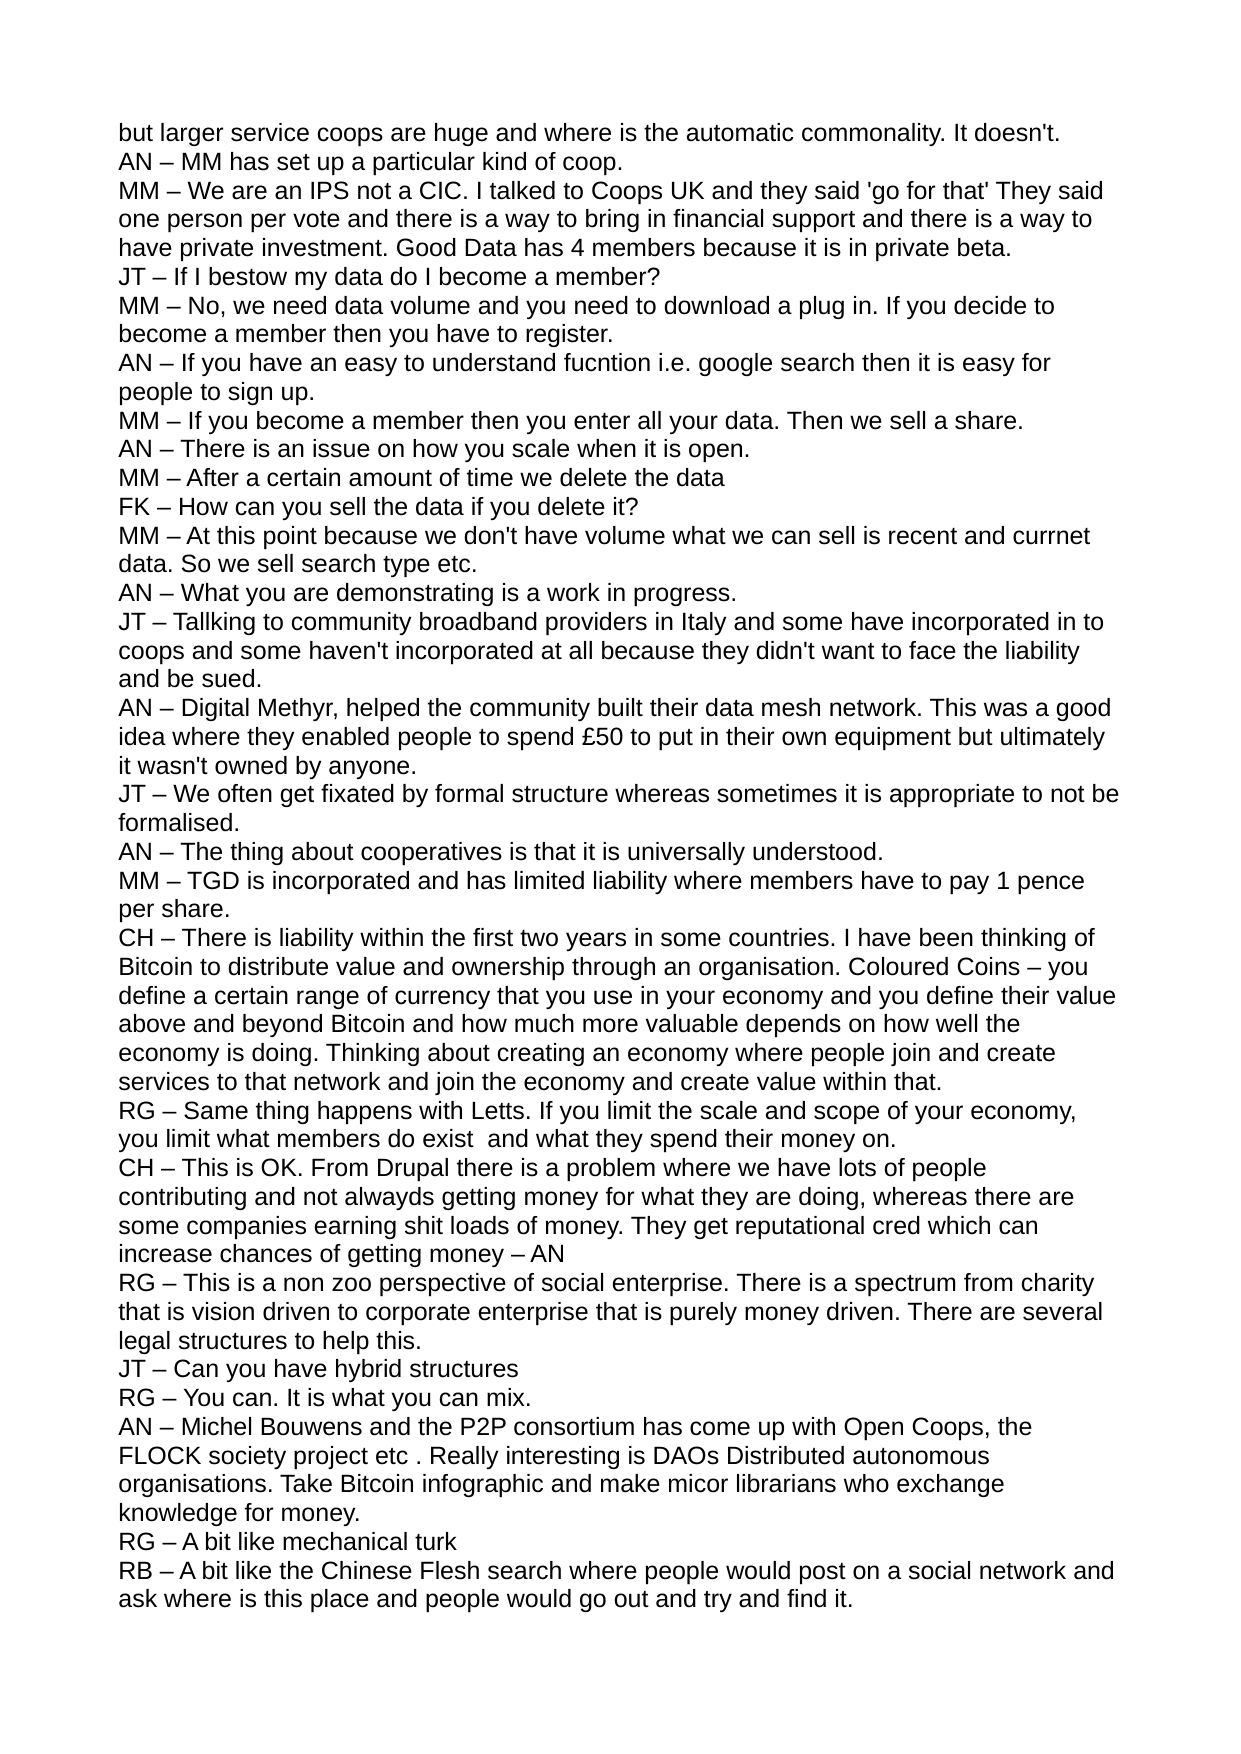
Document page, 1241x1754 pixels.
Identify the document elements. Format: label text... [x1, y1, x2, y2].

text but larger service coops are huge and where is the automatic commonality. It doesn't. [118, 118, 1122, 147]
text AN – Digital Methyr, helped the community built their data mesh network. This was a good idea where they enabled people to spend £50 to put in their own equipment but ultimately it wasn't owned by anyone. [118, 693, 1122, 779]
text JT – Can you have hybrid structures [118, 1354, 1122, 1383]
text JT – Tallking to community broadband providers in Italy and some have incorporated in to coops and some haven't incorporated at all because they didn't want to face the liability and be sued. [118, 607, 1122, 693]
text CH – There is liability within the first two years in some countries. I have been thinking of Bitcoin to distribute value and ownership through an organisation. Coloured Coins – you define a certain range of currency that you use in your economy and you define their value above and beyond Bitcoin and how much more valuable depends on how well the economy is doing. Thinking about creating an economy where people join and create services to that network and join the economy and create value within that. [118, 923, 1122, 1096]
text RG – This is a non zoo perspective of social enterprise. There is a spectrum from charity that is vision driven to corporate enterprise that is purely money driven. There are several legal structures to help this. [118, 1268, 1122, 1354]
text AN – The thing about cooperatives is that it is universally understood. [118, 837, 1122, 866]
text MM – At this point because we don't have volume what we can sell is recent and currnet data. So we sell search type etc. [118, 521, 1122, 578]
text MM – If you become a member then you enter all your data. Then we sell a share. [118, 406, 1122, 434]
text RG – You can. It is what you can mix. [118, 1383, 1122, 1412]
text AN – There is an issue on how you scale when it is open. [118, 434, 1122, 463]
text RG – Same thing happens with Letts. If you limit the scale and scope of your economy, you limit what members do exist and what they spend their money on. [118, 1096, 1122, 1153]
text CH – This is OK. From Drupal there is a problem where we have lots of people contributing and not alwayds getting money for what they are doing, whereas there are some companies earning shit loads of money. They get reputational cred which can increase chances of getting money – AN [118, 1153, 1122, 1268]
text MM – No, we need data volume and you need to download a plug in. If you decide to become a member then you have to register. [118, 291, 1122, 348]
text AN – What you are demonstrating is a work in progress. [118, 578, 1122, 607]
text JT – We often get fixated by formal structure whereas sometimes it is appropriate to not be formalised. [118, 779, 1122, 837]
text FK – How can you sell the data if you delete it? [118, 492, 1122, 521]
text AN – If you have an easy to understand fucntion i.e. google search then it is easy for people to sign up. [118, 348, 1122, 406]
text JT – If I bestow my data do I become a member? [118, 262, 1122, 291]
text MM – After a certain amount of time we delete the data [118, 463, 1122, 492]
text RG – A bit like mechanical turk [118, 1527, 1122, 1556]
text AN – MM has set up a particular kind of coop. [118, 147, 1122, 176]
text MM – We are an IPS not a CIC. I talked to Coops UK and they said 'go for that' They said one person per vote and there is a way to bring in financial support and there is a way to have private investment. Good Data has 4 members because it is in private beta. [118, 176, 1122, 262]
text AN – Michel Bouwens and the P2P consortium has come up with Open Coops, the FLOCK society project etc . Really interesting is DAOs Distributed autonomous organisations. Take Bitcoin infographic and make micor librarians who exchange knowledge for money. [118, 1412, 1122, 1527]
text RB – A bit like the Chinese Flesh search where people would post on a social network and ask where is this place and people would go out and try and find it. [118, 1556, 1122, 1613]
text MM – TGD is incorporated and has limited liability where members have to pay 1 pence per share. [118, 866, 1122, 923]
